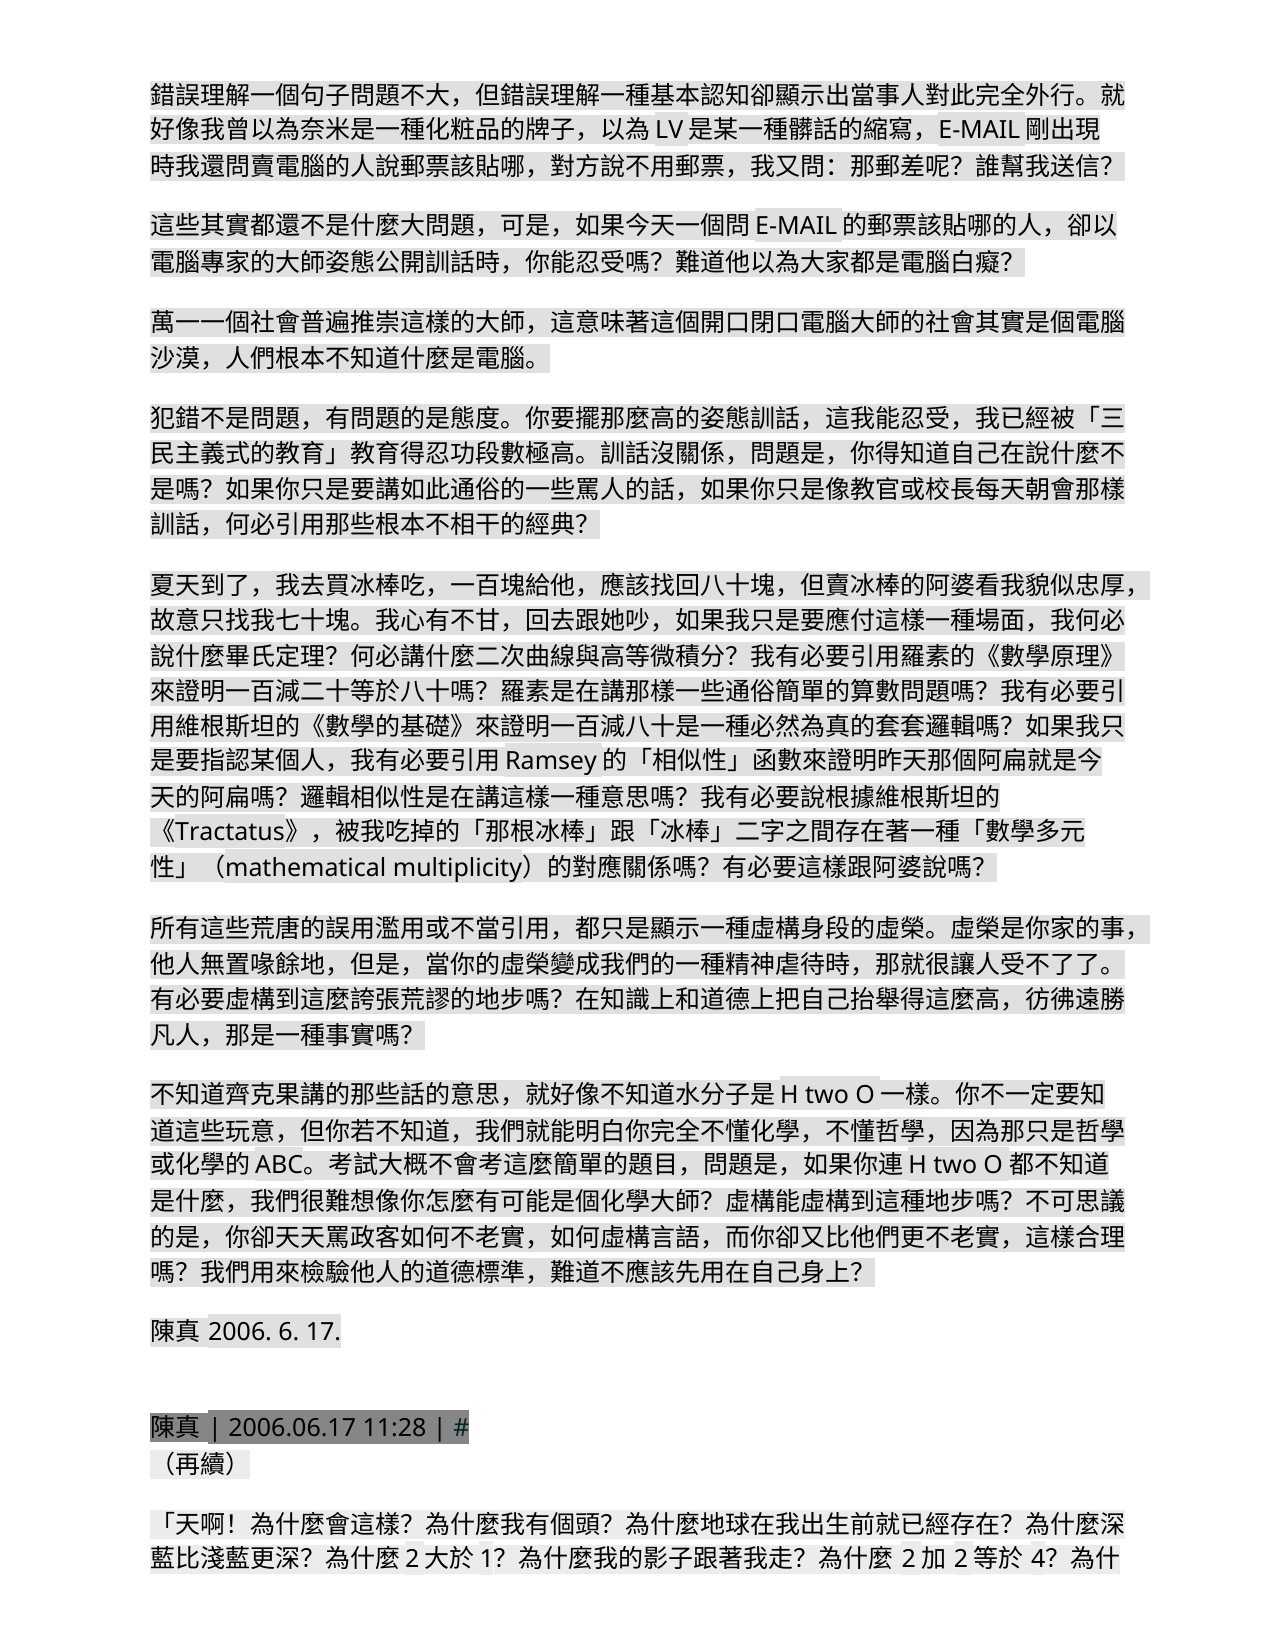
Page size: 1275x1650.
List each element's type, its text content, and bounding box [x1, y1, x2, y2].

text 夏天到了，我去買冰棒吃，一百塊給他，應該找回八十塊，但賣冰棒的阿婆看我貌似忠厚，故意只找我七十塊。我心有不甘，回去跟她吵，如果我只是要應付這樣一種場面，我何必說什麼畢氏定理？何必講什麼二次曲線與高等微積分？我有必要引用羅素的《數學原理》來證明一百減二十等於八十嗎？羅素是在講那樣一些通俗簡單的算數問題嗎？我有必要引用維根斯坦的《數學的基礎》來證明一百減八十是一種必然為真的套套邏輯嗎？如果我只是要指認某個人，我有必要引用Ramsey的「相似性」函數來證明昨天那個阿扁就是今天的阿扁嗎？邏輯相似性是在講這樣一種意思嗎？我有必要說根據維根斯坦的《Tractatus》，被我吃掉的「那根冰棒」跟「冰棒」二字之間存在著一種「數學多元性」（mathematical multiplicity）的對應關係嗎？有必要這樣跟阿婆說嗎？ [150, 564, 1125, 883]
text 錯誤理解一個句子問題不大，但錯誤理解一種基本認知卻顯示出當事人對此完全外行。就好像我曾以為奈米是一種化粧品的牌子，以為LV是某一種髒話的縮寫，E-MAIL剛出現時我還問賣電腦的人說郵票該貼哪，對方說不用郵票，我又問：那郵差呢？誰幫我送信？ [150, 75, 1125, 181]
text 犯錯不是問題，有問題的是態度。你要擺那麼高的姿態訓話，這我能忍受，我已經被「三民主義式的教育」教育得忍功段數極高。訓話沒關係，問題是，你得知道自己在說什麼不是嗎？如果你只是要講如此通俗的一些罵人的話，如果你只是像教官或校長每天朝會那樣訓話，何必引用那些根本不相干的經典？ [150, 398, 1125, 539]
text 陳真 | 2006.06.17 11:28 | # [150, 1408, 1125, 1444]
text （再續） [150, 1444, 1125, 1479]
text 不知道齊克果講的那些話的意思，就好像不知道水分子是H two O一樣。你不一定要知道這些玩意，但你若不知道，我們就能明白你完全不懂化學，不懂哲學，因為那只是哲學或化學的ABC。考試大概不會考這麼簡單的題目，問題是，如果你連H two O 都不知道是什麼，我們很難想像你怎麼有可能是個化學大師？虛構能虛構到這種地步嗎？不可思議的是，你卻天天罵政客如何不老實，如何虛構言語，而你卻又比他們更不老實，這樣合理嗎？我們用來檢驗他人的道德標準，難道不應該先用在自己身上？ [150, 1075, 1125, 1287]
text 「天啊！為什麼會這樣？為什麼我有個頭？為什麼地球在我出生前就已經存在？為什麼深藍比淺藍更深？為什麼2大於1？為什麼我的影子跟著我走？為什麼 2加 2等於 4？為什 [150, 1504, 1125, 1575]
text 萬一一個社會普遍推崇這樣的大師，這意味著這個開口閉口電腦大師的社會其實是個電腦沙漠，人們根本不知道什麼是電腦。 [150, 302, 1125, 373]
text 陳真 2006. 6. 17. [150, 1312, 1125, 1383]
text 所有這些荒唐的誤用濫用或不當引用，都只是顯示一種虛構身段的虛榮。虛榮是你家的事，他人無置喙餘地，但是，當你的虛榮變成我們的一種精神虐待時，那就很讓人受不了了。有必要虛構到這麼誇張荒謬的地步嗎？在知識上和道德上把自己抬舉得這麼高，彷彿遠勝凡人，那是一種事實嗎？ [150, 908, 1125, 1050]
text 這些其實都還不是什麼大問題，可是，如果今天一個問E-MAIL的郵票該貼哪的人，卻以電腦專家的大師姿態公開訓話時，你能忍受嗎？難道他以為大家都是電腦白癡？ [150, 206, 1125, 277]
